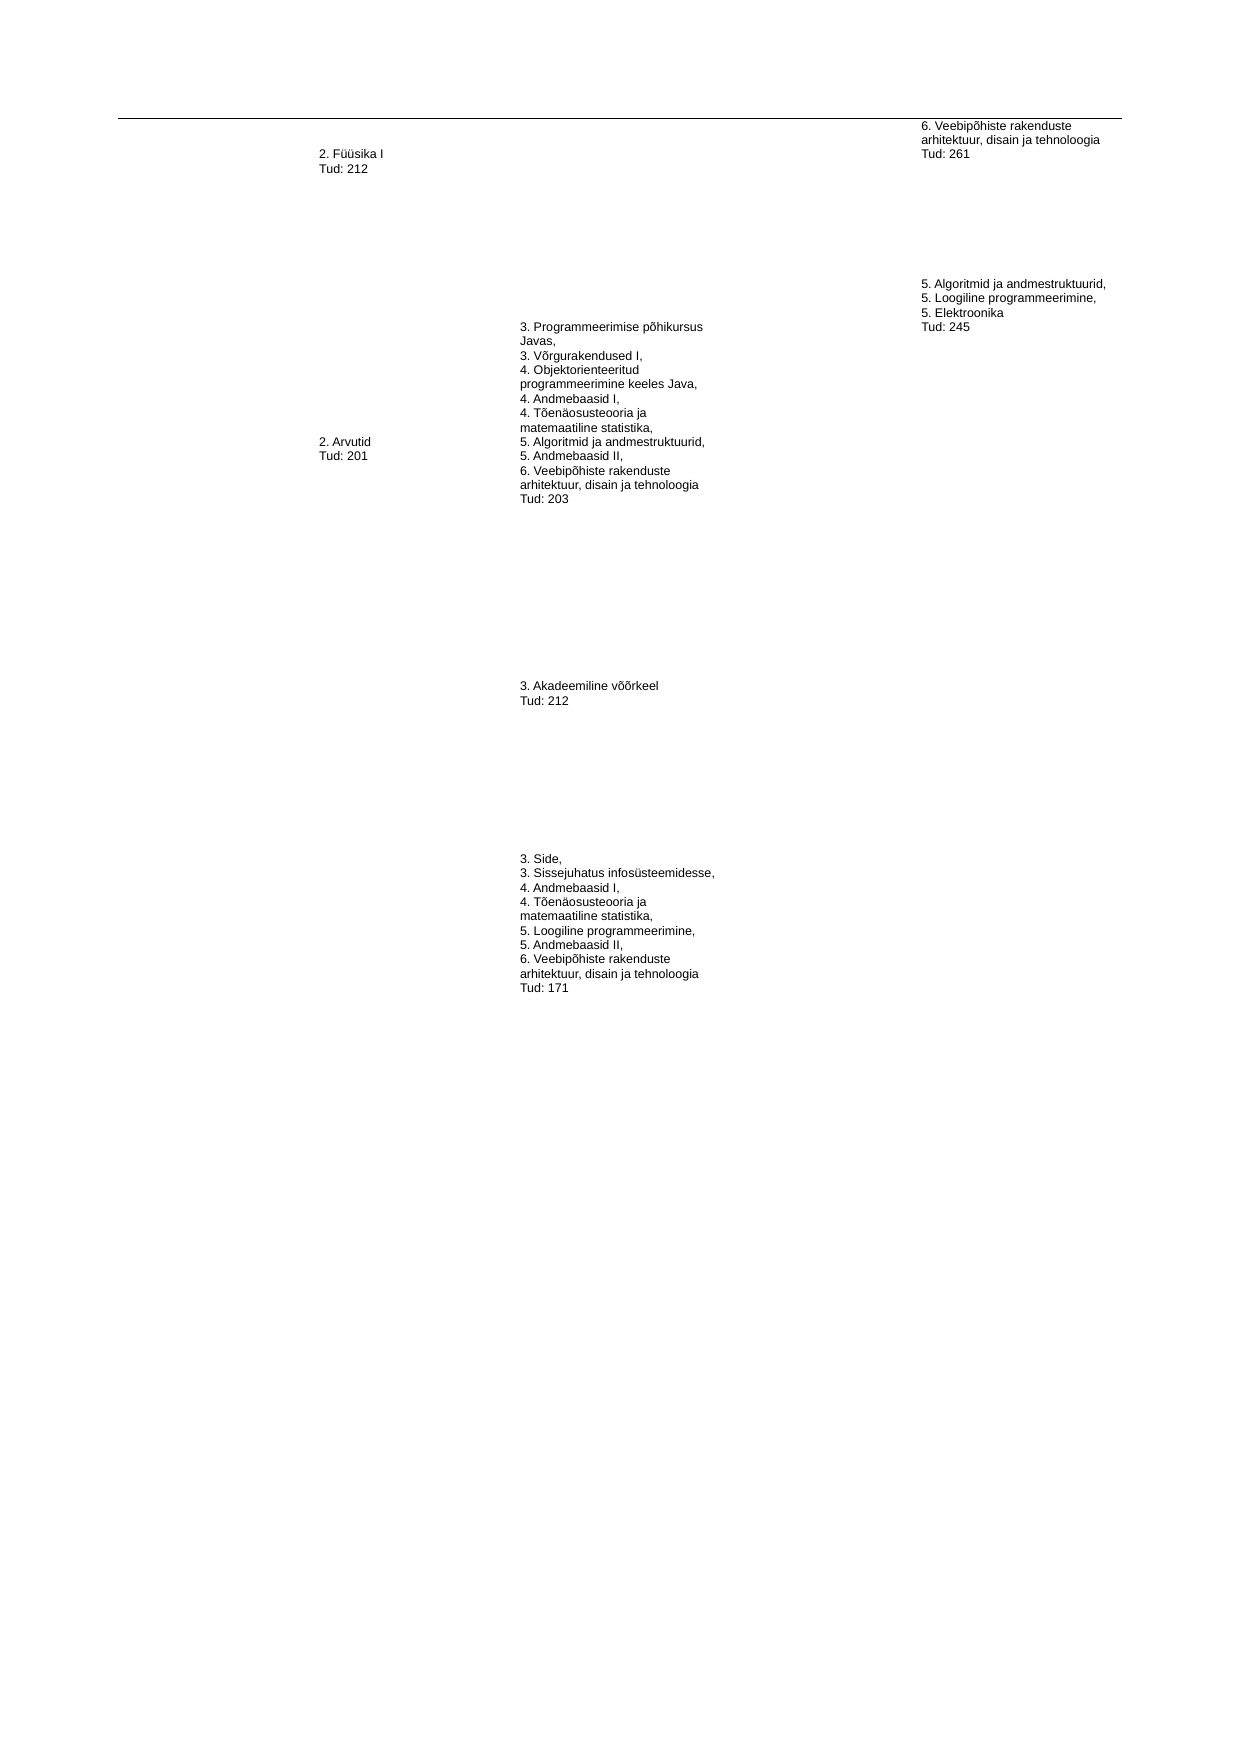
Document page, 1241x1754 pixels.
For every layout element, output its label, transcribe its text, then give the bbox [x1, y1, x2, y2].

table_cell 2. Füüsika I Tud: 212 2. Arvutid Tud: 201 [319, 119, 520, 1613]
table_cell [118, 119, 319, 1613]
table_cell 3. Programmeerimise põhikursus Javas, 3. Võrgurakendused I, 4. Objektorienteeritud programmeerimine keeles Java, 4. Andmebaasid I, 4. Tõenäosusteooria ja matemaatiline statistika, 5. Algoritmid ja andmestruktuurid, 5. Andmebaasid II, 6. Veebipõhiste rakenduste arhitektuur, disain ja tehnoloogia Tud: 203 3. Akadeemiline võõrkeel Tud: 212 3. Side, 3. Sissejuhatus infosüsteemidesse, 4. Andmebaasid I, 4. Tõenäosusteooria ja matemaatiline statistika, 5. Loogiline programmeerimine, 5. Andmebaasid II, 6. Veebipõhiste rakenduste arhitektuur, disain ja tehnoloogia Tud: 171 [520, 119, 720, 1613]
table_cell [720, 119, 921, 1613]
table_cell 6. Veebipõhiste rakenduste arhitektuur, disain ja tehnoloogia Tud: 261 5. Algoritmid ja andmestruktuurid, 5. Loogiline programmeerimine, 5. Elektroonika Tud: 245 [921, 119, 1122, 1613]
